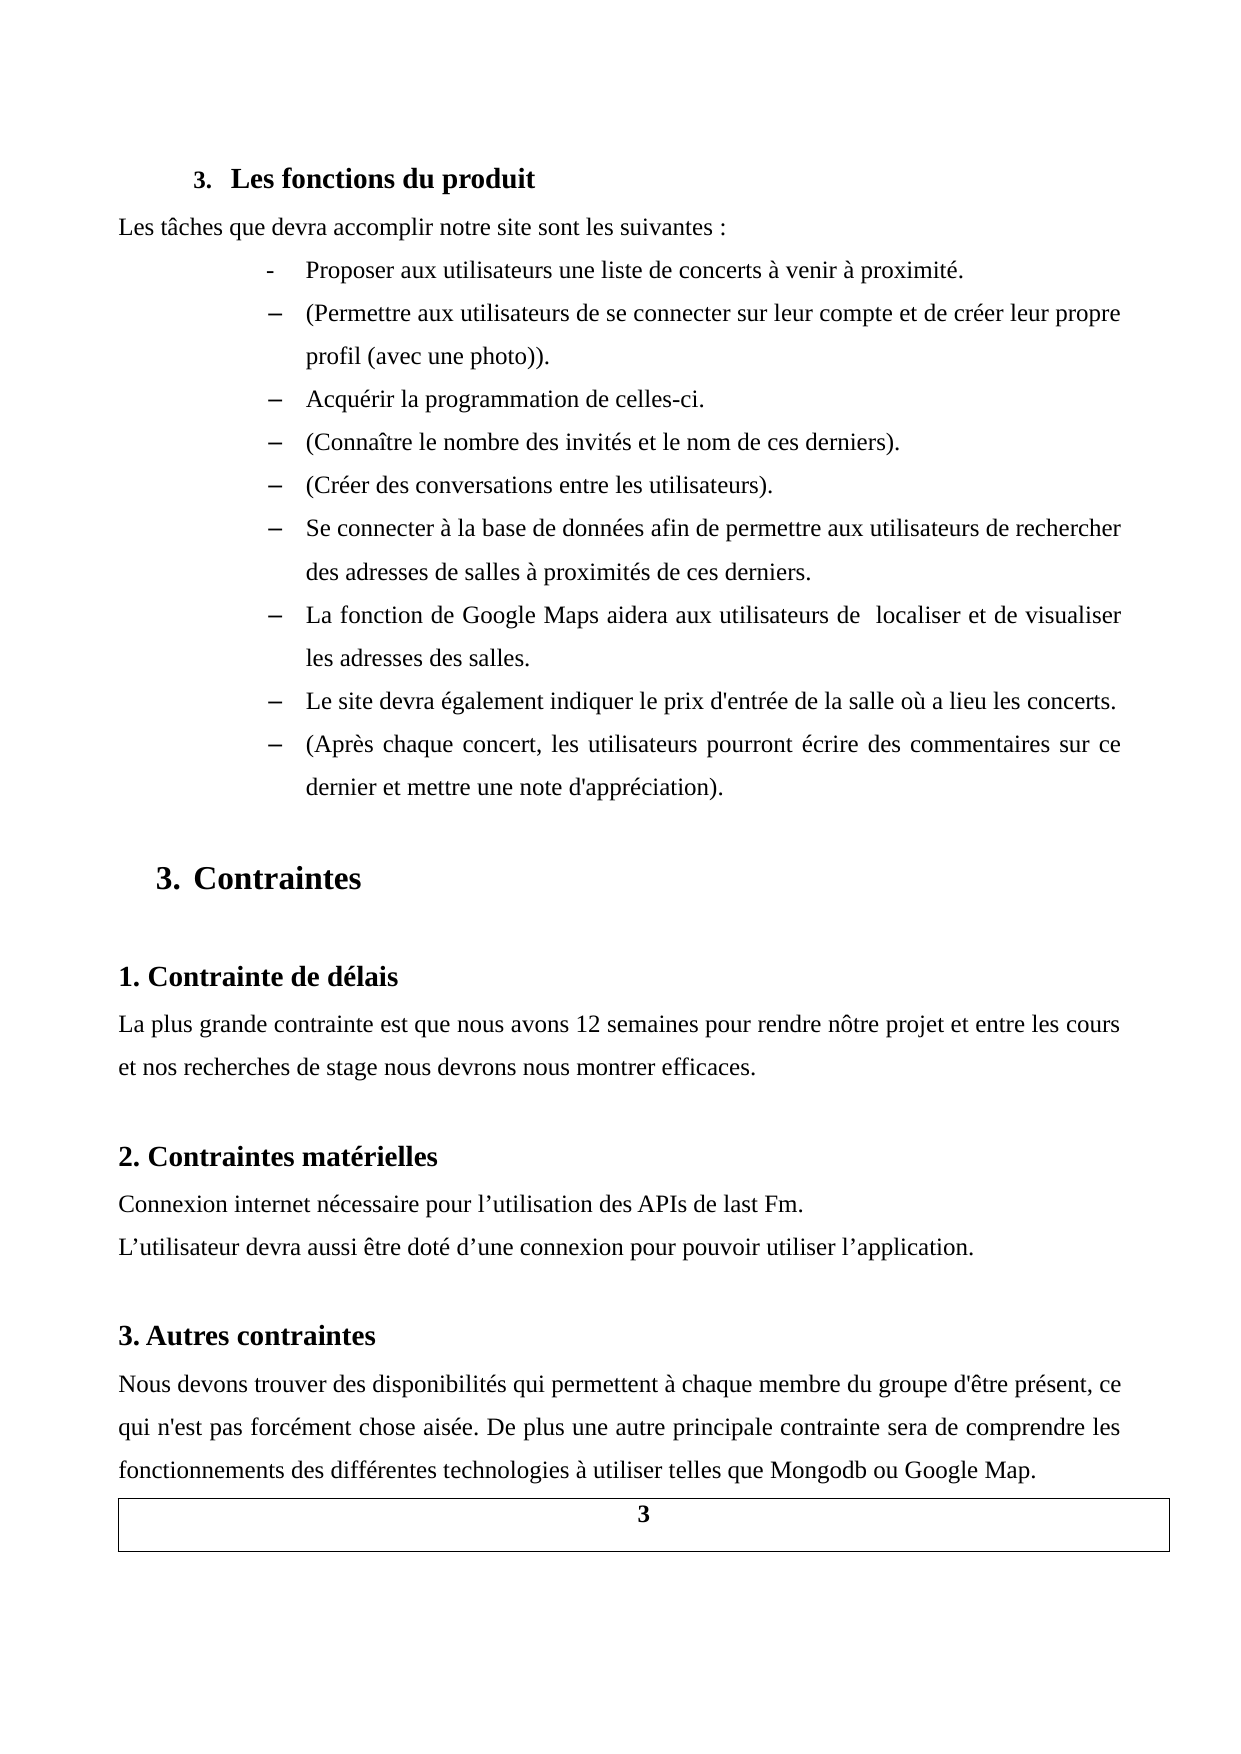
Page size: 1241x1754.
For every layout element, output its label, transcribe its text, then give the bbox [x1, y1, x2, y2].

list Contraintes [156, 858, 1122, 897]
text Nous devons trouver des disponibilités qui permettent à chaque membre du groupe d'être présent, ce qui n'est pas forcément chose aisée. De plus une autre principale contrainte sera de comprendre les fonctionnements des différentes technologies à utiliser telles que Mongodb ou Google Map. [118, 1369, 1122, 1484]
text 3. Autres contraintes [118, 1318, 1122, 1352]
text Les tâches que devra accomplir notre site sont les suivantes : [118, 212, 1122, 240]
list (Connaître le nombre des invités et le nom de ces derniers). [268, 427, 1122, 456]
list Acquérir la programmation de celles-ci. [268, 384, 1122, 413]
table_header 3 [119, 1499, 1169, 1551]
text - Proposer aux utilisateurs une liste de concerts à venir à proximité. [118, 255, 1122, 283]
list (Permettre aux utilisateurs de se connecter sur leur compte et de créer leur propre profil (avec une photo)). [268, 298, 1122, 370]
list Le site devra également indiquer le prix d'entrée de la salle où a lieu les concerts. [268, 686, 1122, 715]
text 1. Contrainte de délais [118, 959, 1122, 993]
list Se connecter à la base de données afin de permettre aux utilisateurs de rechercher des adresses de salles à proximités de ces derniers. [268, 513, 1122, 585]
text La plus grande contrainte est que nous avons 12 semaines pour rendre nôtre projet et entre les cours et nos recherches de stage nous devrons nous montrer efficaces. [118, 1009, 1122, 1081]
list (Créer des conversations entre les utilisateurs). [268, 470, 1122, 499]
list La fonction de Google Maps aidera aux utilisateurs de localiser et de visualiser les adresses des salles. [268, 600, 1122, 672]
list Les fonctions du produit [193, 161, 1122, 195]
text L’utilisateur devra aussi être doté d’une connexion pour pouvoir utiliser l’application. [118, 1232, 1122, 1261]
list (Après chaque concert, les utilisateurs pourront écrire des commentaires sur ce dernier et mettre une note d'appréciation). [268, 729, 1122, 801]
text 2. Contraintes matérielles [118, 1139, 1122, 1172]
text Connexion internet nécessaire pour l’utilisation des APIs de last Fm. [118, 1189, 1122, 1218]
